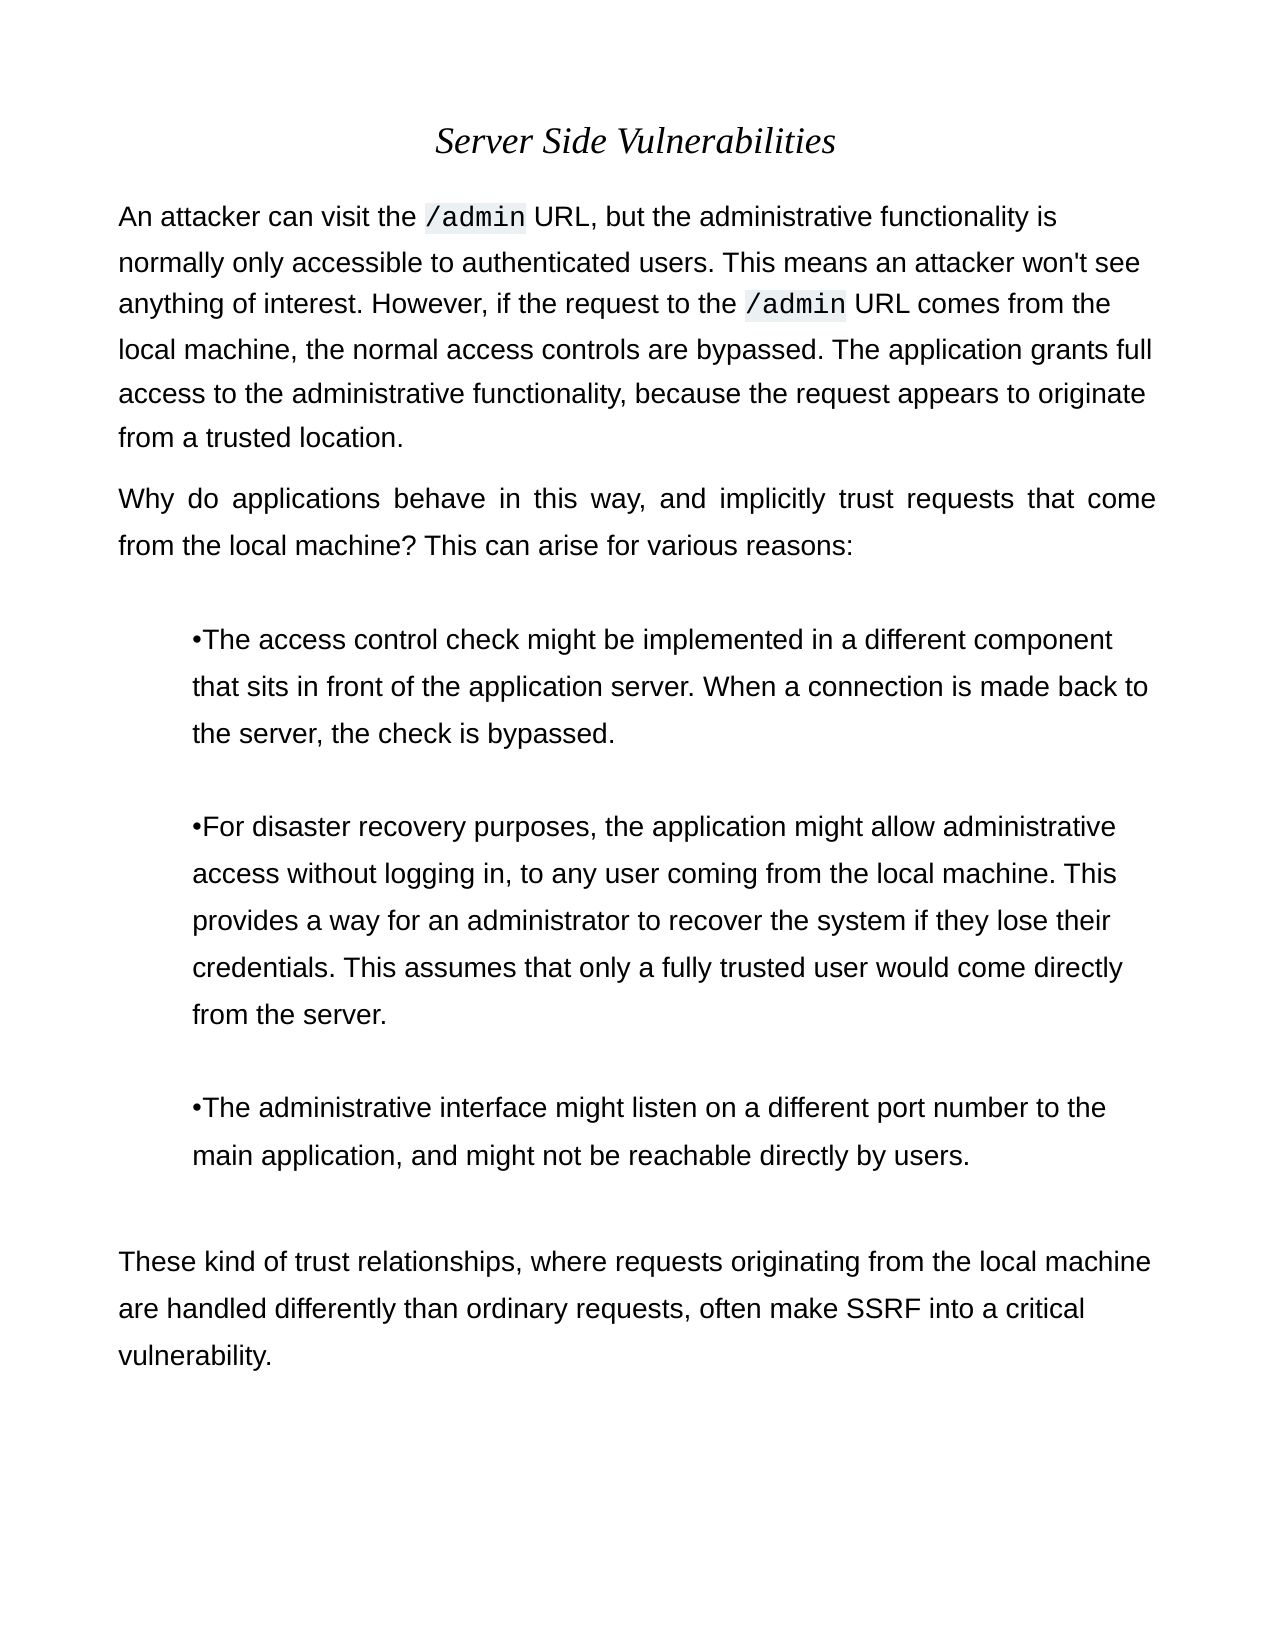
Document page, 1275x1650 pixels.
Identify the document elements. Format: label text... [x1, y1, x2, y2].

list The access control check might be implemented in a different component that sits in front of the application server. When a connection is made back to the server, the check is bypassed. [118, 608, 1157, 749]
list For disaster recovery purposes, the application might allow administrative access without logging in, to any user coming from the local machine. This provides a way for an administrator to recover the system if they lose their credentials. This assumes that only a fully trusted user would come directly from the server. [118, 796, 1157, 1030]
text Why do applications behave in this way, and implicitly trust requests that come from the local machine? This can arise for various reasons: [118, 468, 1157, 562]
text These kind of trust relationships, where requests originating from the local machine are handled differently than ordinary requests, often make SSRF into a critical vulnerability. [118, 1230, 1157, 1371]
list The administrative interface might listen on a different port number to the main application, and might not be reachable directly by users. [118, 1077, 1157, 1171]
text An attacker can visit the /admin URL, but the administrative functionality is normally only accessible to authenticated users. This means an attacker won't see anything of interest. However, if the request to the /admin URL comes from the local machine, the normal access controls are bypassed. The application grants full access to the administrative functionality, because the request appears to originate from a trusted location. [118, 191, 1157, 453]
